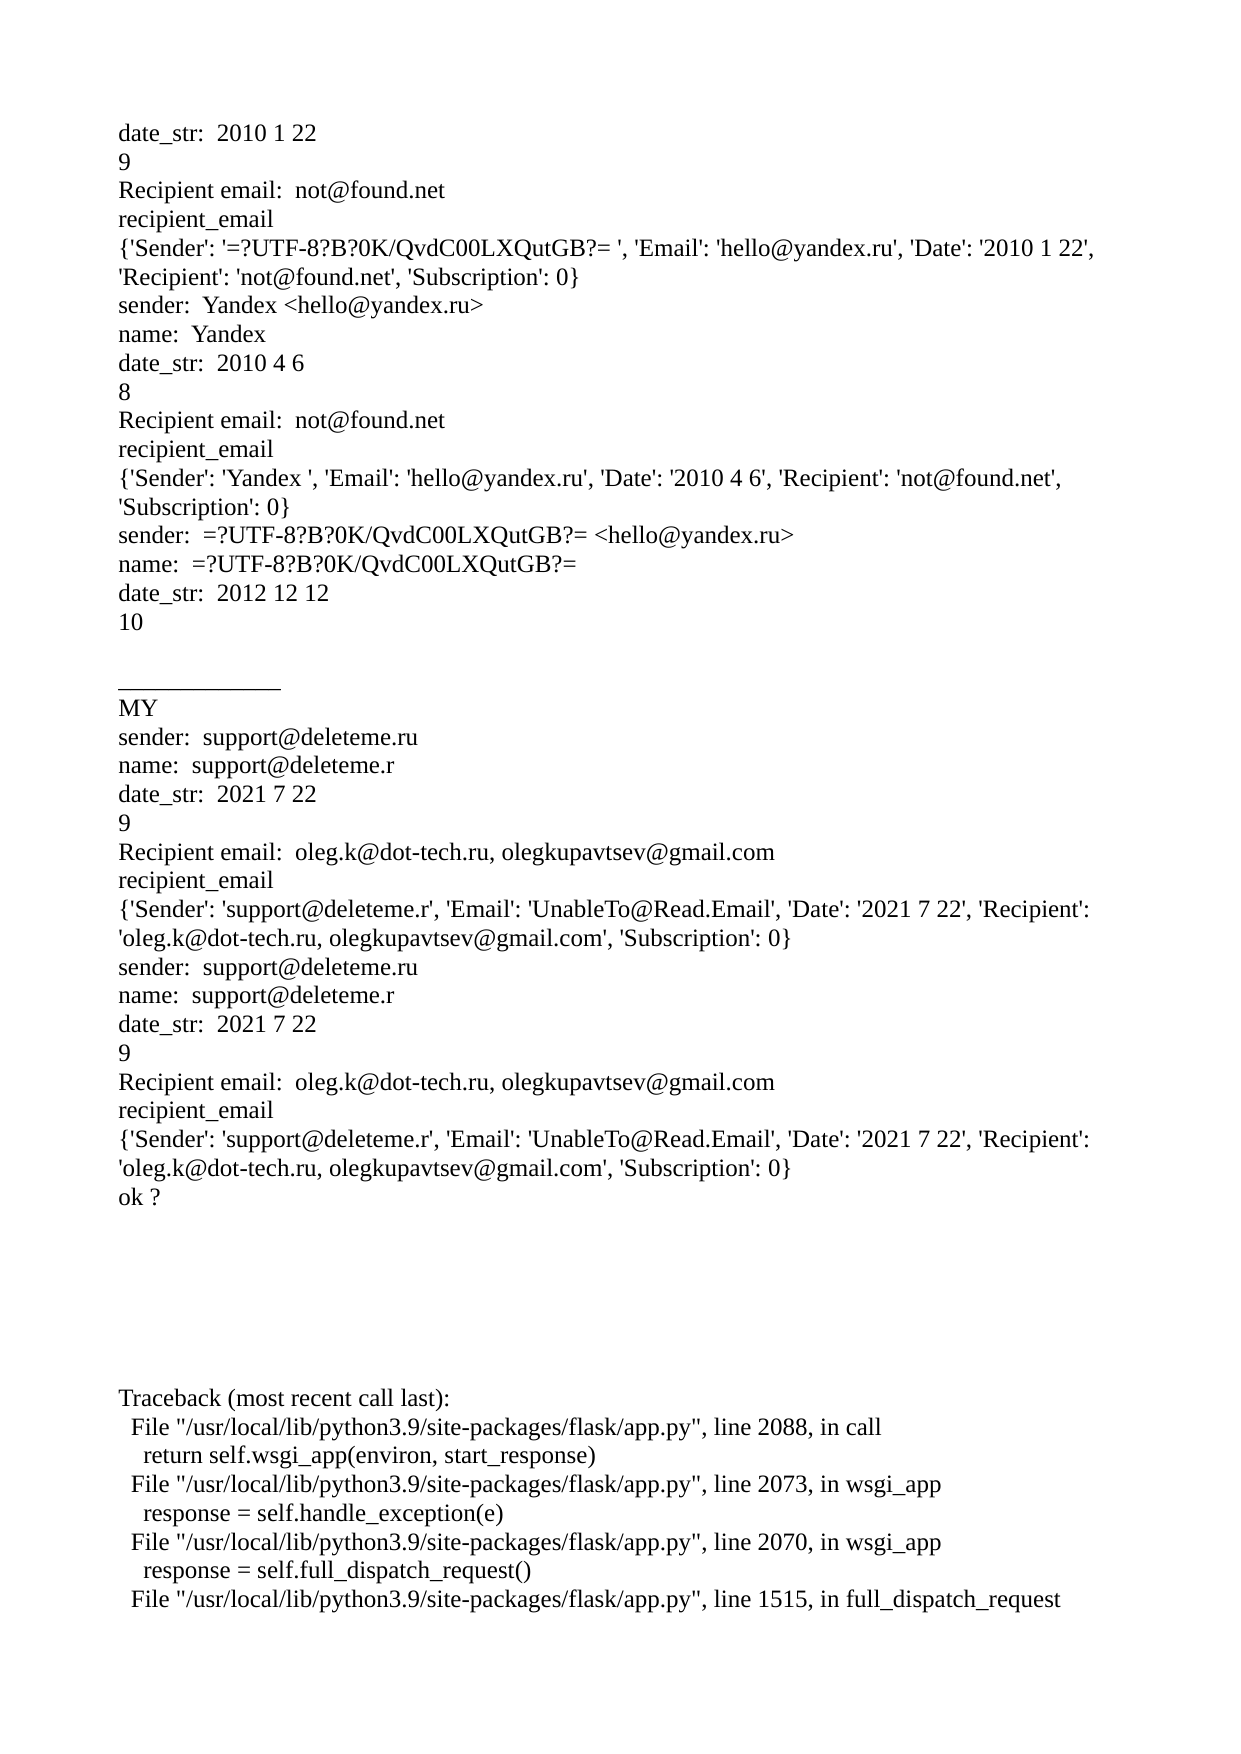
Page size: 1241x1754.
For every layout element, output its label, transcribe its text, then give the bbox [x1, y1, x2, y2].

text date_str: 2021 7 22 [118, 779, 1122, 808]
text Recipient email: oleg.k@dot-tech.ru, olegkupavtsev@gmail.com [118, 837, 1122, 866]
text sender: support@deleteme.ru [118, 952, 1122, 981]
text date_str: 2010 1 22 [118, 118, 1122, 147]
text MY [118, 693, 1122, 722]
text {'Sender': 'support@deleteme.r', 'Email': 'UnableTo@Read.Email', 'Date': '2021 7 22', 'Recipient': 'oleg.k@dot-tech.ru, olegkupavtsev@gmail.com', 'Subscription': 0} [118, 894, 1122, 952]
text 10 [118, 607, 1122, 636]
text {'Sender': 'Yandex ', 'Email': 'hello@yandex.ru', 'Date': '2010 4 6', 'Recipient': 'not@found.net', 'Subscription': 0} [118, 463, 1122, 521]
text ok ? [118, 1182, 1122, 1211]
text recipient_email [118, 866, 1122, 894]
text recipient_email [118, 1096, 1122, 1124]
text File "/usr/local/lib/python3.9/site-packages/flask/app.py", line 2073, in wsgi_app [118, 1469, 1122, 1498]
text return self.wsgi_app(environ, start_response) [118, 1441, 1122, 1469]
text recipient_email [118, 204, 1122, 233]
text date_str: 2012 12 12 [118, 578, 1122, 607]
text 8 [118, 377, 1122, 406]
text File "/usr/local/lib/python3.9/site-packages/flask/app.py", line 1515, in full_dispatch_request [118, 1584, 1122, 1613]
text name: =?UTF-8?B?0K/QvdC00LXQutGB?= [118, 549, 1122, 578]
text date_str: 2010 4 6 [118, 348, 1122, 377]
text {'Sender': 'support@deleteme.r', 'Email': 'UnableTo@Read.Email', 'Date': '2021 7 22', 'Recipient': 'oleg.k@dot-tech.ru, olegkupavtsev@gmail.com', 'Subscription': 0} [118, 1124, 1122, 1182]
text 9 [118, 1038, 1122, 1067]
text File "/usr/local/lib/python3.9/site-packages/flask/app.py", line 2070, in wsgi_app [118, 1527, 1122, 1556]
text name: Yandex [118, 319, 1122, 348]
text date_str: 2021 7 22 [118, 1009, 1122, 1038]
text response = self.handle_exception(e) [118, 1498, 1122, 1527]
text File "/usr/local/lib/python3.9/site-packages/flask/app.py", line 2088, in call [118, 1412, 1122, 1441]
text response = self.full_dispatch_request() [118, 1556, 1122, 1584]
text sender: support@deleteme.ru [118, 722, 1122, 751]
text recipient_email [118, 434, 1122, 463]
text Recipient email: not@found.net [118, 406, 1122, 434]
text Traceback (most recent call last): [118, 1383, 1122, 1412]
text _____________ [118, 664, 1122, 693]
text sender: Yandex <hello@yandex.ru> [118, 291, 1122, 319]
text {'Sender': '=?UTF-8?B?0K/QvdC00LXQutGB?= ', 'Email': 'hello@yandex.ru', 'Date': '2010 1 22', 'Recipient': 'not@found.net', 'Subscription': 0} [118, 233, 1122, 291]
text Recipient email: not@found.net [118, 176, 1122, 204]
text sender: =?UTF-8?B?0K/QvdC00LXQutGB?= <hello@yandex.ru> [118, 521, 1122, 549]
text 9 [118, 808, 1122, 837]
text name: support@deleteme.r [118, 981, 1122, 1009]
text 9 [118, 147, 1122, 176]
text Recipient email: oleg.k@dot-tech.ru, olegkupavtsev@gmail.com [118, 1067, 1122, 1096]
text name: support@deleteme.r [118, 751, 1122, 779]
